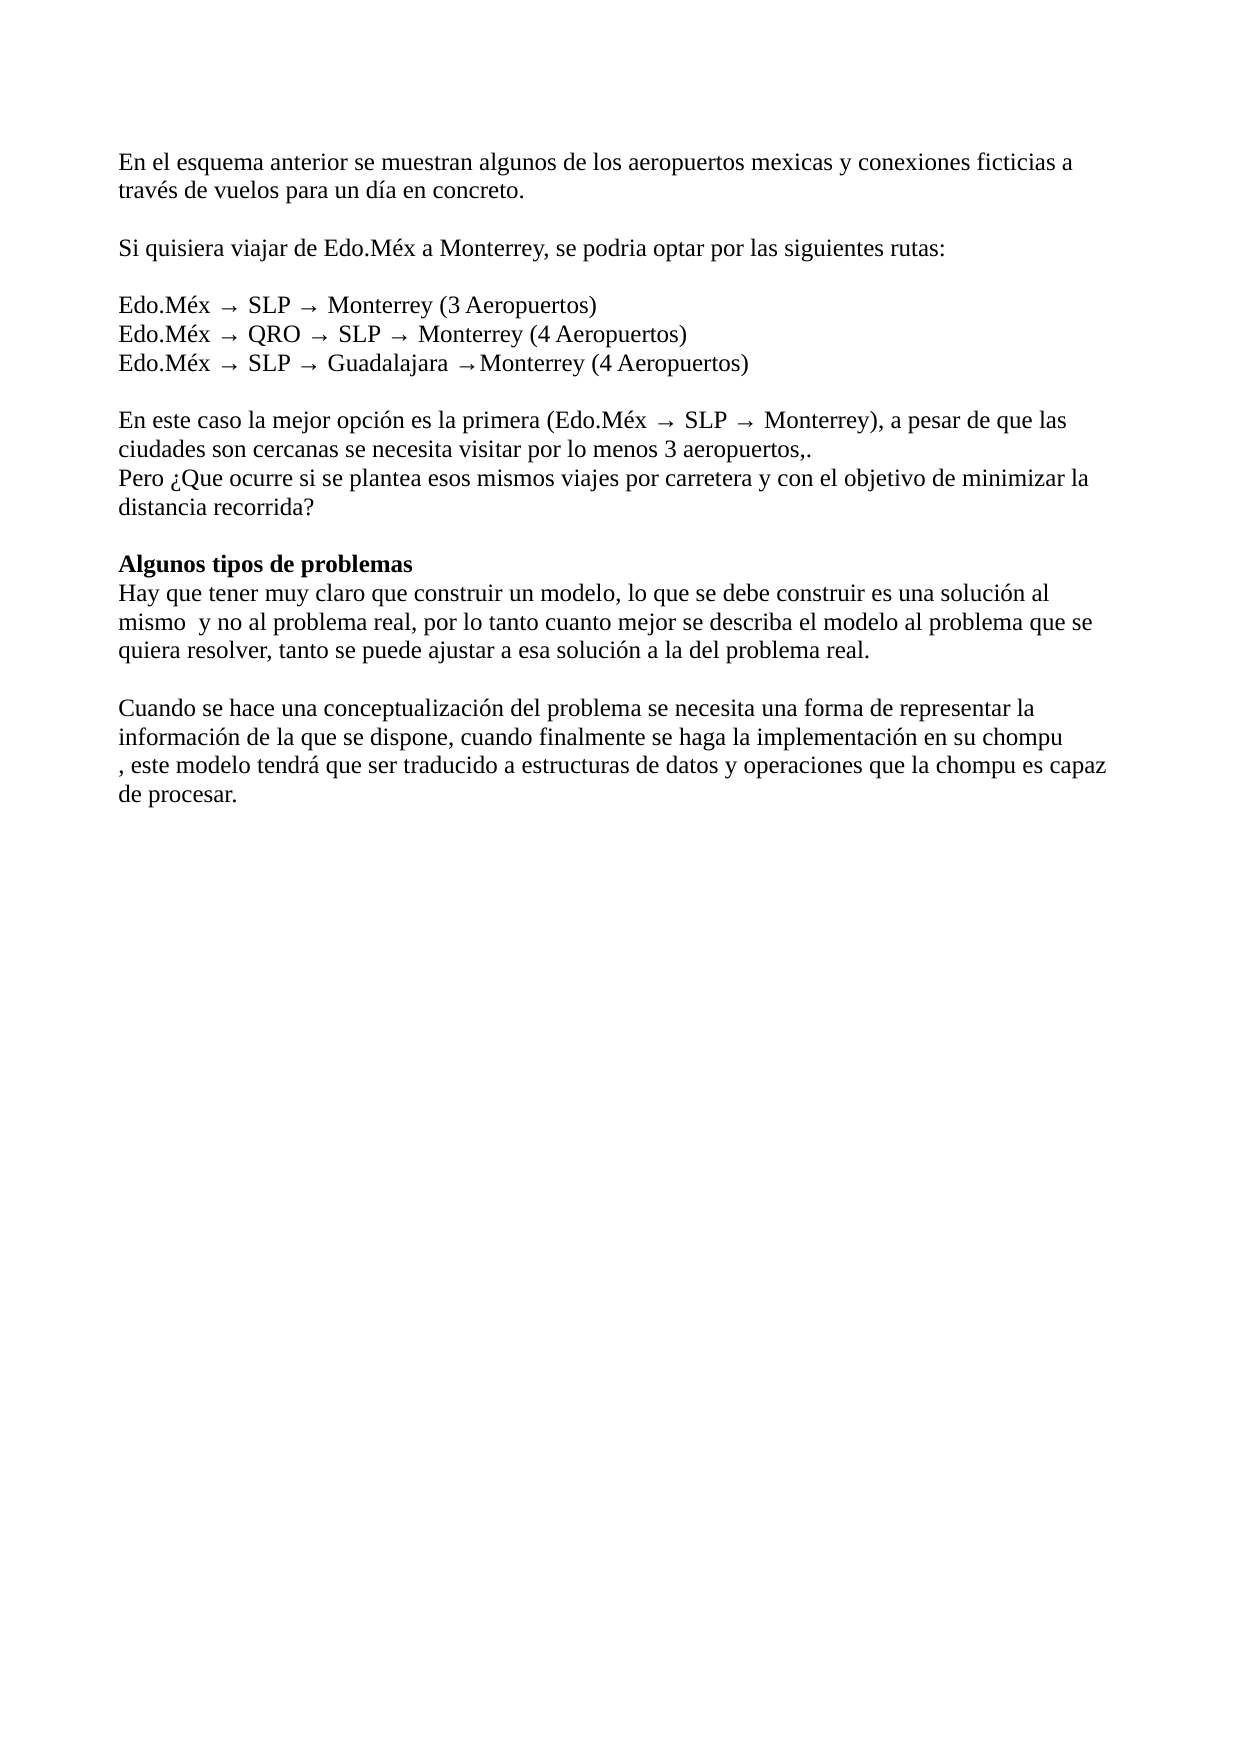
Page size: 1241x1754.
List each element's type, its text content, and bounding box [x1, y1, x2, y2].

text , este modelo tendrá que ser traducido a estructuras de datos y operaciones que la chompu es capaz de procesar. [118, 751, 1122, 808]
text Pero ¿Que ocurre si se plantea esos mismos viajes por carretera y con el objetivo de minimizar la distancia recorrida? [118, 463, 1122, 521]
text Edo.Méx → QRO → SLP → Monterrey (4 Aeropuertos) [118, 319, 1122, 348]
text Edo.Méx → SLP → Guadalajara →Monterrey (4 Aeropuertos) [118, 348, 1122, 377]
text Edo.Méx → SLP → Monterrey (3 Aeropuertos) [118, 291, 1122, 319]
text Cuando se hace una conceptualización del problema se necesita una forma de representar la información de la que se dispone, cuando finalmente se haga la implementación en su chompu [118, 693, 1122, 751]
text En el esquema anterior se muestran algunos de los aeropuertos mexicas y conexiones ficticias a través de vuelos para un día en concreto. [118, 147, 1122, 204]
text Algunos tipos de problemas [118, 549, 1122, 578]
text En este caso la mejor opción es la primera (Edo.Méx → SLP → Monterrey), a pesar de que las ciudades son cercanas se necesita visitar por lo menos 3 aeropuertos,. [118, 406, 1122, 463]
text Si quisiera viajar de Edo.Méx a Monterrey, se podria optar por las siguientes rutas: [118, 233, 1122, 262]
text Hay que tener muy claro que construir un modelo, lo que se debe construir es una solución al mismo y no al problema real, por lo tanto cuanto mejor se describa el modelo al problema que se quiera resolver, tanto se puede ajustar a esa solución a la del problema real. [118, 578, 1122, 664]
